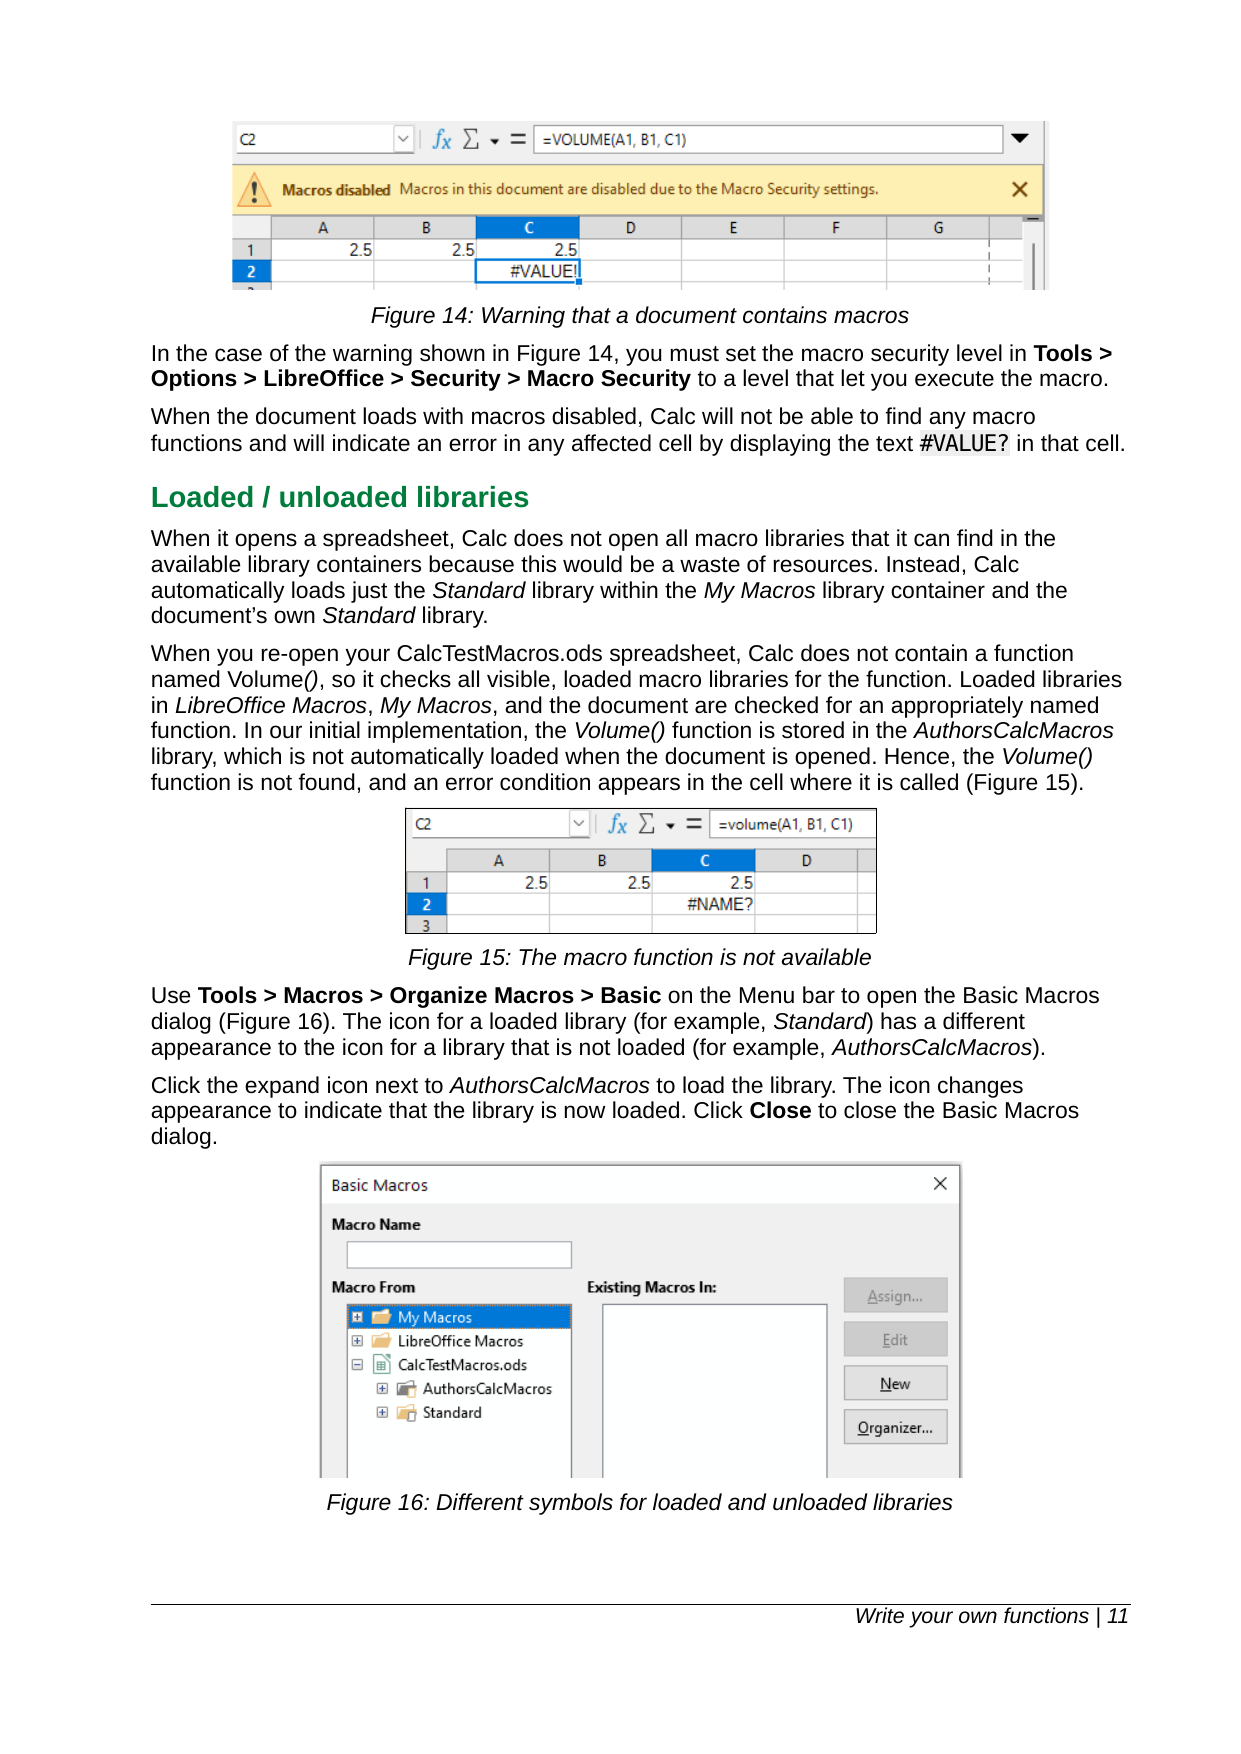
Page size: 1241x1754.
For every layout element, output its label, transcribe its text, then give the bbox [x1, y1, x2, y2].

text Figure 15: The macro function is not available [405, 945, 876, 971]
picture [318, 1161, 963, 1478]
text When you re-open your CalcTestMacros.ods spreadsheet, Calc does not contain a function named Volume(), so it checks all visible, loaded macro libraries for the function. Loaded libraries in LibreOffice Macros, My Macros, and the document are checked for an appropriately named function. In our initial implementation, the Volume() function is stored in the AuthorsCalcMacros library, which is not automatically loaded when the document is opened. Hence, the Volume() function is not found, and an error condition appears in the cell where it is called (Figure 15). [151, 641, 1131, 795]
text Figure 14: Warning that a document contains macros [232, 302, 1049, 328]
text When the document loads with macros disabled, Calc will not be able to find any macro functions and will indicate an error in any affected cell by displaying the text #VALUE? in that cell. [151, 404, 1131, 456]
text Use Tools > Macros > Organize Macros > Basic on the Menu bar to open the Basic Macros dialog (Figure 16). The icon for a loaded library (for example, Standard) has a different appearance to the icon for a library that is not loaded (for example, AuthorsCalcMacros). [151, 983, 1131, 1060]
text When it opens a spreadsheet, Calc does not open all macro libraries that it can find in the available library containers because this would be a waste of resources. Instead, Calc automatically loads just the Standard library within the My Macros library container and the document’s own Standard library. [151, 526, 1131, 629]
text Click the expand icon next to AuthorsCalcMacros to load the library. The icon changes appearance to indicate that the library is now loaded. Click Close to close the Basic Macros dialog. [151, 1072, 1131, 1149]
picture [406, 809, 876, 933]
text In the case of the warning shown in Figure 14, you must set the macro security level in Tools > Options > LibreOffice > Security > Macro Security to a level that let you execute the macro. [151, 340, 1131, 392]
subtitle Loaded / unloaded libraries [151, 481, 1131, 514]
text Figure 16: Different symbols for loaded and unloaded libraries [319, 1489, 963, 1515]
picture [232, 121, 1050, 290]
